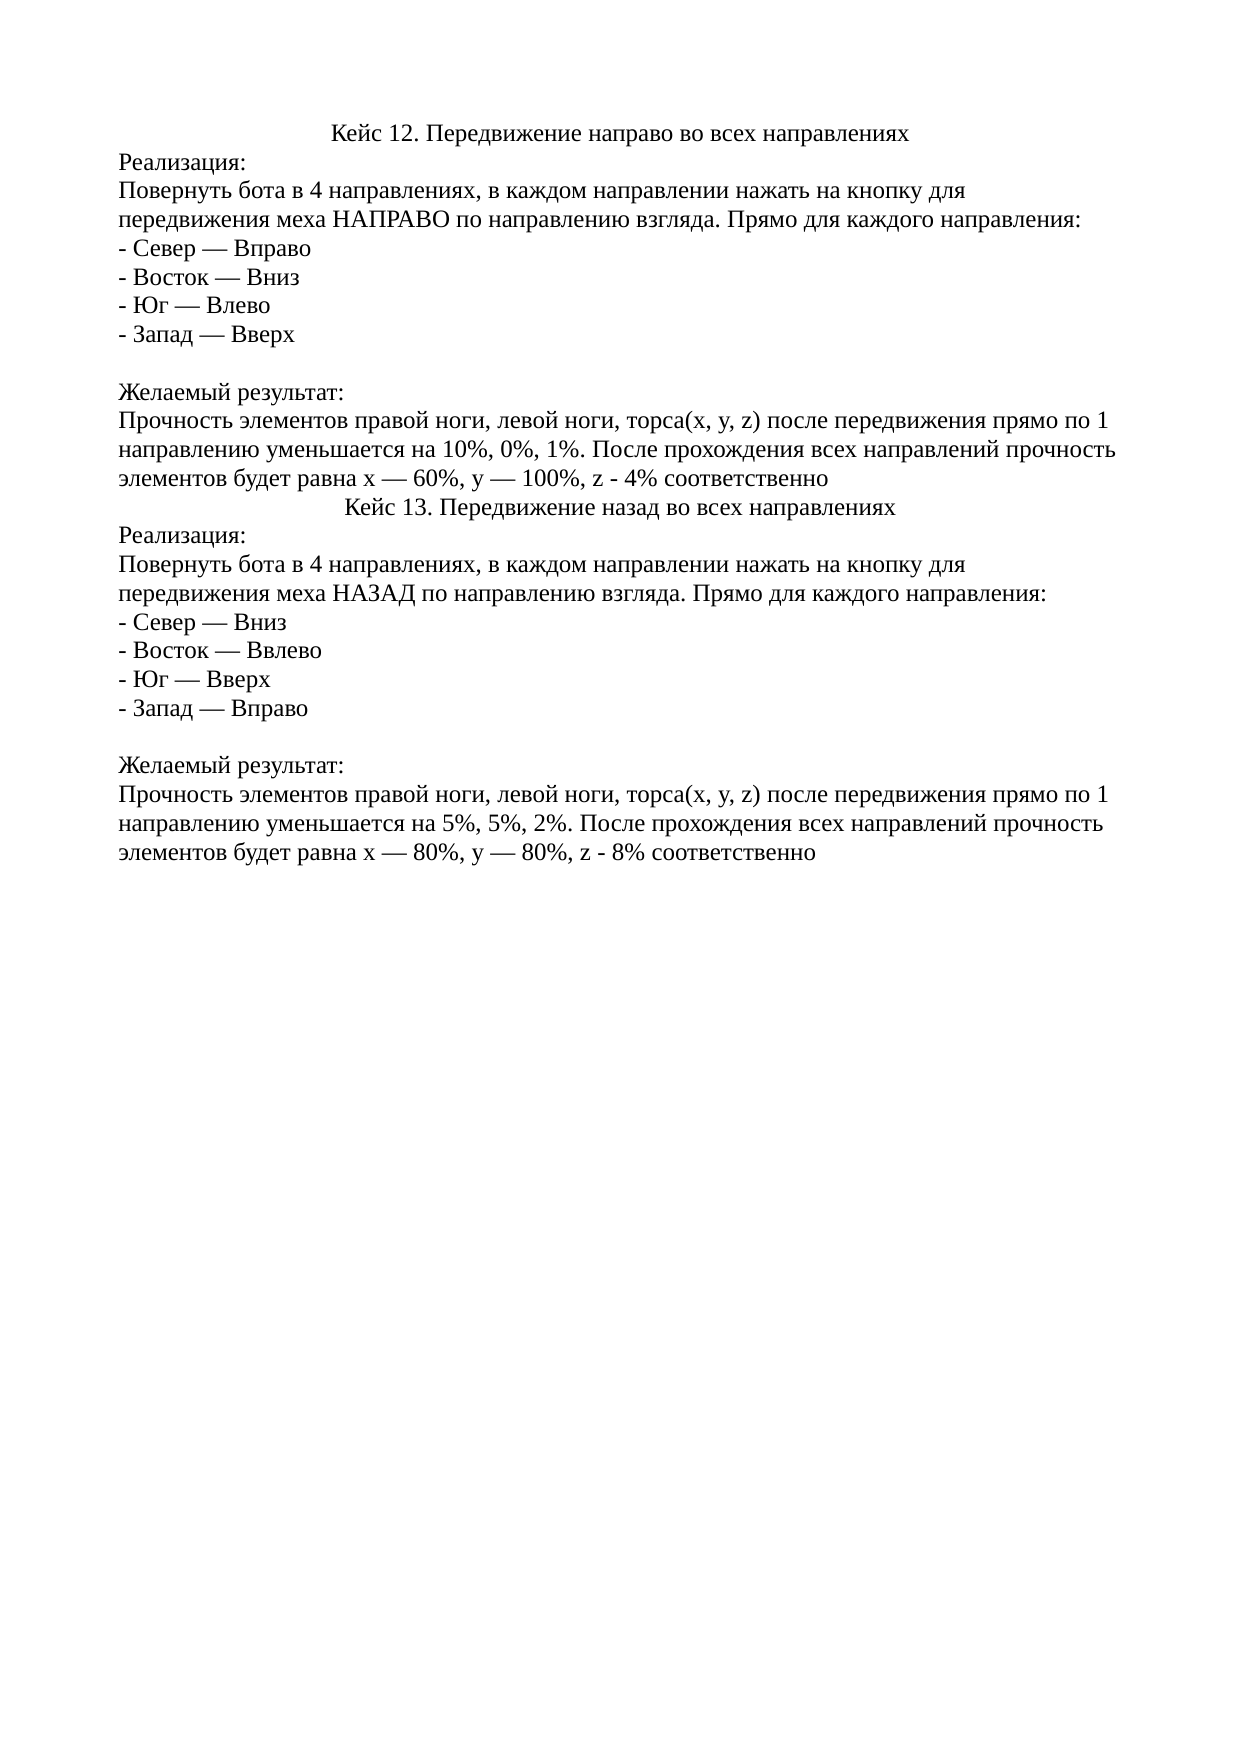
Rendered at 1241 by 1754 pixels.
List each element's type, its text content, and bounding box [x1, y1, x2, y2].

text Желаемый результат: [118, 751, 1122, 779]
text Реализация: [118, 521, 1122, 549]
text - Восток — Ввлево [118, 636, 1122, 664]
text Прочность элементов правой ноги, левой ноги, торса(x, y, z) после передвижения прямо по 1 направлению уменьшается на 5%, 5%, 2%. После прохождения всех направлений прочность элементов будет равна x — 80%, y — 80%, z - 8% соответственно [118, 779, 1122, 866]
text Повернуть бота в 4 направлениях, в каждом направлении нажать на кнопку для передвижения меха НАЗАД по направлению взгляда. Прямо для каждого направления: [118, 549, 1122, 607]
text - Юг — Вверх [118, 664, 1122, 693]
text - Запад — Вверх [118, 319, 1122, 348]
text Повернуть бота в 4 направлениях, в каждом направлении нажать на кнопку для передвижения меха НАПРАВО по направлению взгляда. Прямо для каждого направления: [118, 176, 1122, 233]
text - Восток — Вниз [118, 262, 1122, 291]
text Реализация: [118, 147, 1122, 176]
text Желаемый результат: [118, 377, 1122, 406]
text - Юг — Влево [118, 291, 1122, 319]
text Кейс 13. Передвижение назад во всех направлениях [118, 492, 1122, 521]
text Прочность элементов правой ноги, левой ноги, торса(x, y, z) после передвижения прямо по 1 направлению уменьшается на 10%, 0%, 1%. После прохождения всех направлений прочность элементов будет равна x — 60%, y — 100%, z - 4% соответственно [118, 406, 1122, 492]
text - Север — Вниз [118, 607, 1122, 636]
text Кейс 12. Передвижение направо во всех направлениях [118, 118, 1122, 147]
text - Север — Вправо [118, 233, 1122, 262]
text - Запад — Вправо [118, 693, 1122, 722]
